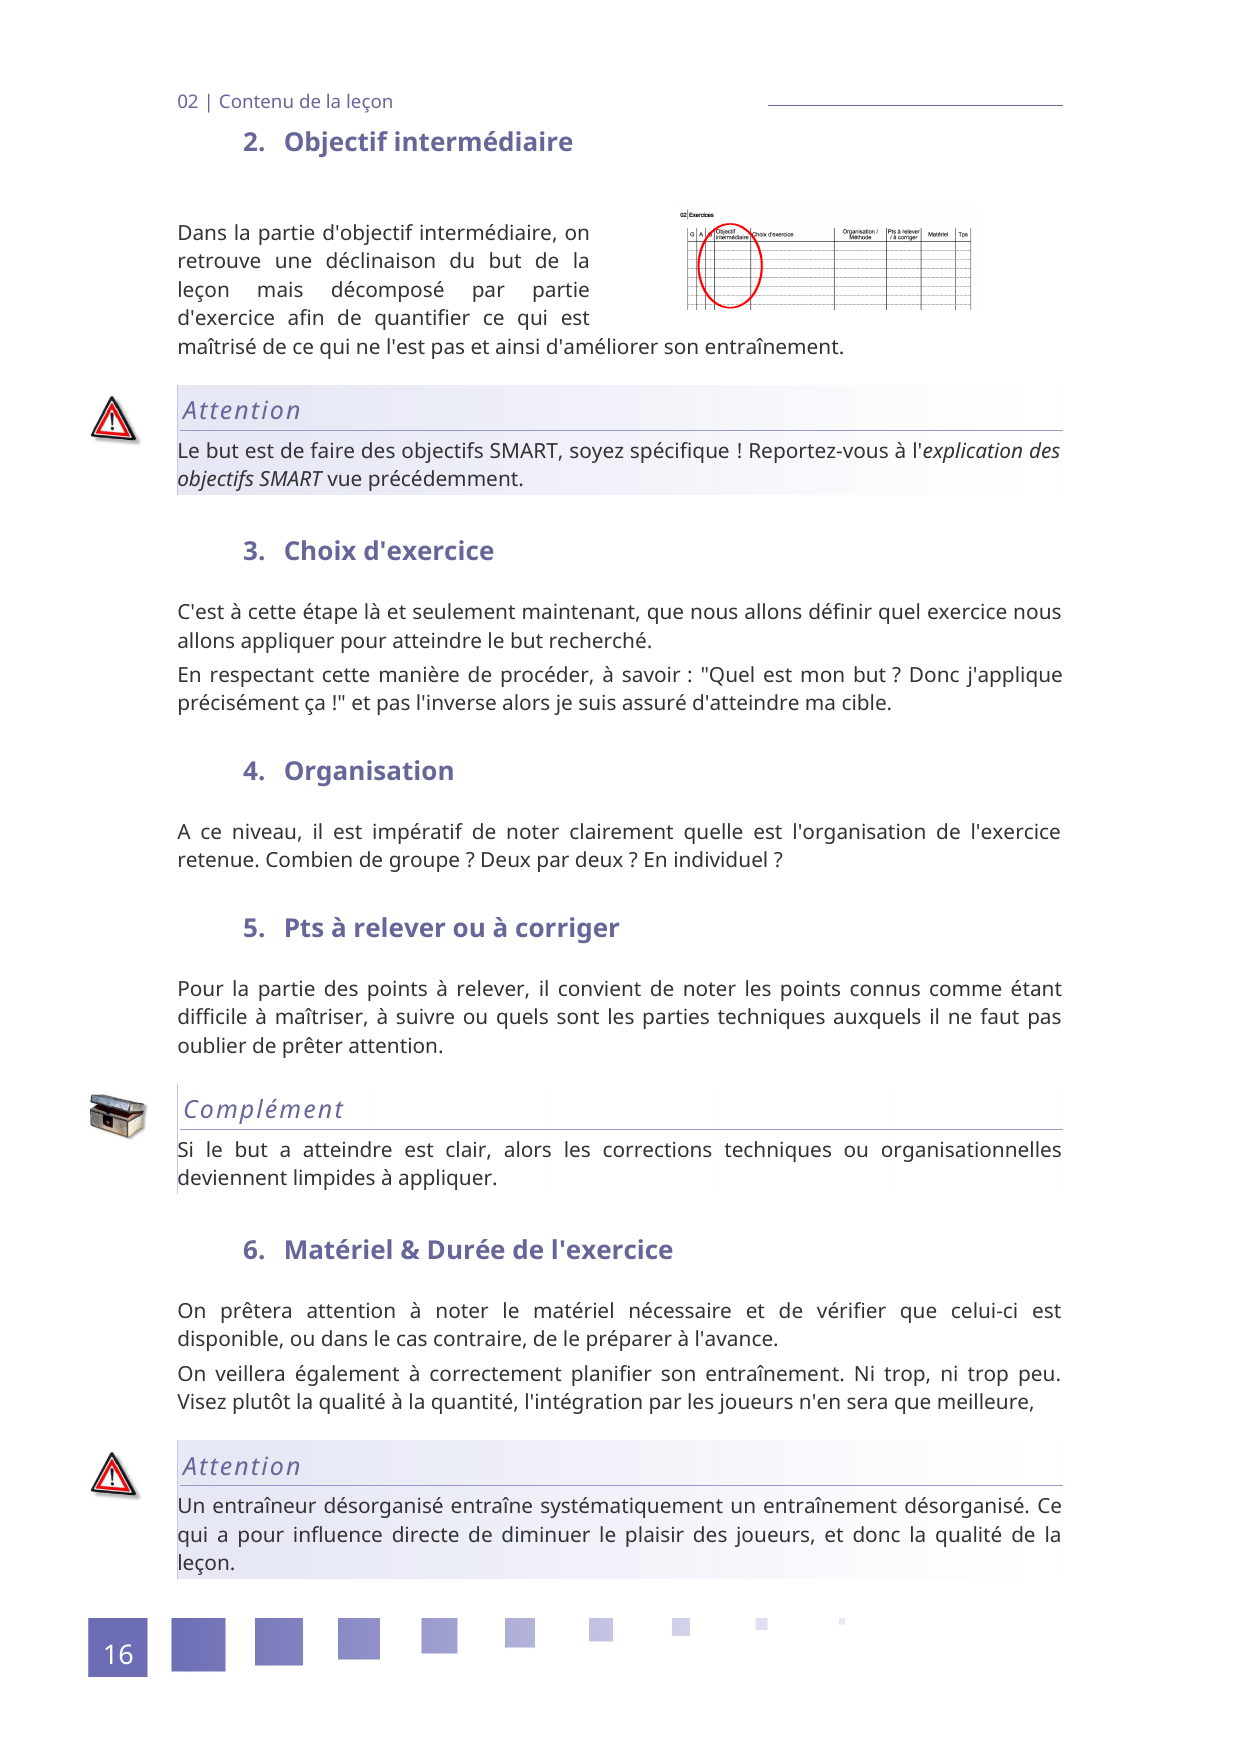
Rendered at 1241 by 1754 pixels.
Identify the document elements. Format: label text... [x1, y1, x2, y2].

picture [88, 385, 1064, 495]
text On prêtera attention à noter le matériel nécessaire et de vérifier que celui-ci est disponible, ou dans le cas contraire, de le préparer à l'avance. [177, 1296, 1063, 1353]
picture [88, 1618, 889, 1678]
text A ce niveau, il est impératif de noter clairement quelle est l'organisation de l'exercice retenue. Combien de groupe ? Deux par deux ? En individuel ? [177, 817, 1063, 874]
text En respectant cette manière de procéder, à savoir : "Quel est mon but ? Donc j'applique précisément ça !" et pas l'inverse alors je suis assuré d'atteindre ma cible. [177, 660, 1063, 717]
picture [88, 1084, 1064, 1194]
title Attention [180, 390, 1063, 430]
title Objectif intermédiaire [236, 124, 1063, 159]
title Attention [180, 1445, 1063, 1485]
text Le but est de faire des objectifs SMART, soyez spécifique ! Reportez-vous à l'explication des objectifs SMART vue précédemment. [177, 436, 1063, 493]
text C'est à cette étape là et seulement maintenant, que nous allons définir quel exercice nous allons appliquer pour atteindre le but recherché. [177, 597, 1063, 654]
title Choix d'exercice [236, 533, 1063, 568]
title Organisation [236, 752, 1063, 788]
title Complément [180, 1089, 1063, 1129]
text Si le but a atteindre est clair, alors les corrections techniques ou organisationnelles deviennent limpides à appliquer. [177, 1135, 1063, 1192]
picture [673, 205, 981, 310]
picture [88, 1440, 1064, 1579]
title Matériel & Durée de l'exercice [236, 1232, 1063, 1267]
text On veillera également à correctement planifier son entraînement. Ni trop, ni trop peu. Visez plutôt la qualité à la quantité, l'intégration par les joueurs n'en sera que meilleure, [177, 1359, 1063, 1416]
text Pour la partie des points à relever, il convient de noter les points connus comme étant difficile à maîtriser, à suivre ou quels sont les parties techniques auxquels il ne faut pas oublier de prêter attention. [177, 974, 1063, 1059]
title Pts à relever ou à corriger [236, 909, 1063, 945]
table_header Dans la partie d'objectif intermédiaire, on retrouve une déclinaison du but de la leçon mais décomposé par partie d'exercice afin de quantifier ce qui est maîtrisé de ce qui ne l'est pas et ainsi d'améliorer son entraînement. [177, 205, 1064, 360]
text Un entraîneur désorganisé entraîne systématiquement un entraînement désorganisé. Ce qui a pour influence directe de diminuer le plaisir des joueurs, et donc la qualité de la leçon. [177, 1491, 1063, 1577]
